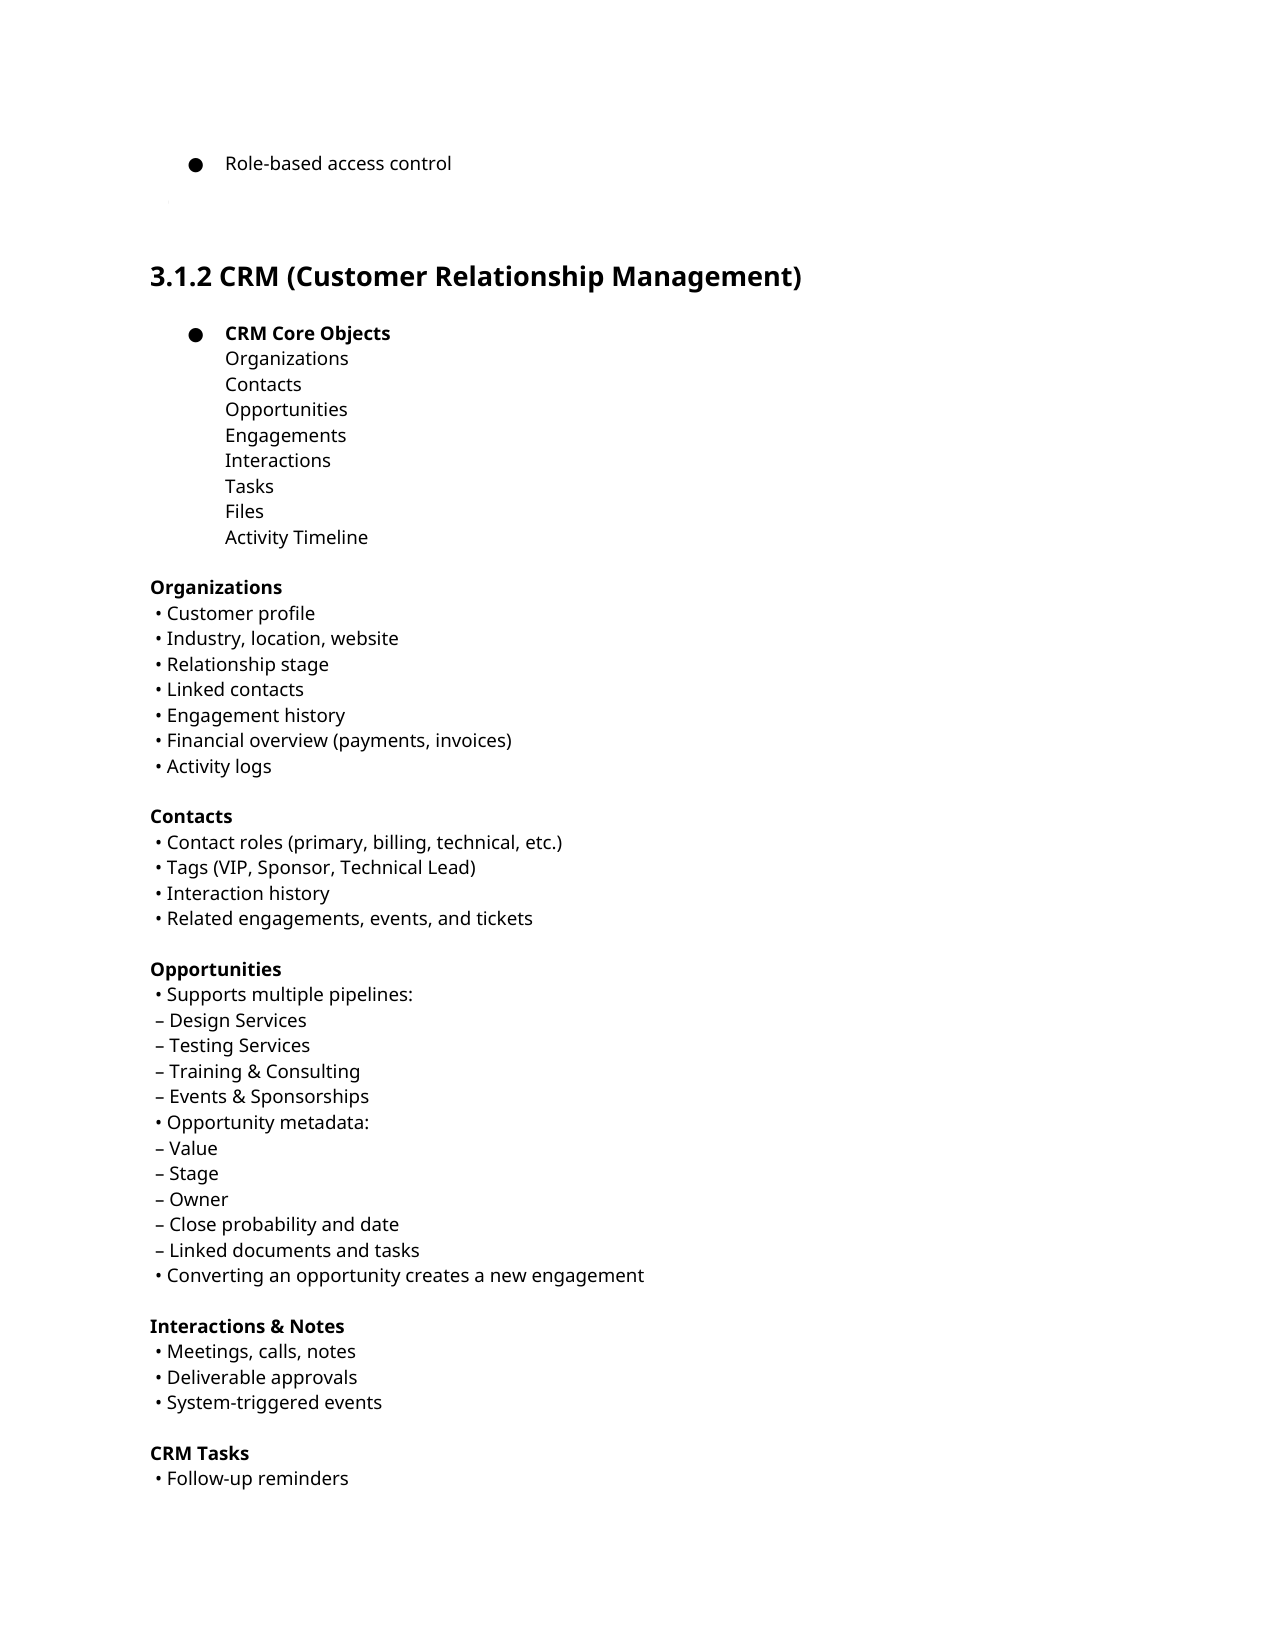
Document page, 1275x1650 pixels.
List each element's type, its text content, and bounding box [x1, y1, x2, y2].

text CRM Tasks • Follow-up reminders [150, 1440, 1125, 1491]
text Organizations • Customer profile • Industry, location, website • Relationship stage • Linked contacts • Engagement history • Financial overview (payments, invoices) • Activity logs [150, 574, 1125, 779]
text Contacts • Contact roles (primary, billing, technical, etc.) • Tags (VIP, Sponsor, Technical Lead) • Interaction history • Related engagements, events, and tickets [150, 804, 1125, 931]
text Opportunities • Supports multiple pipelines: – Design Services – Testing Services – Training & Consulting – Events & Sponsorships • Opportunity metadata: – Value – Stage – Owner – Close probability and date – Linked documents and tasks • Converting an opportunity creates a new engagement [150, 956, 1125, 1288]
subtitle 3.1.2 CRM (Customer Relationship Management) [150, 258, 1125, 295]
list Role-based access control [187, 150, 1125, 176]
list CRM Core Objects Organizations Contacts Opportunities Engagements Interactions Tasks Files Activity Timeline [187, 320, 1125, 549]
text Interactions & Notes • Meetings, calls, notes • Deliverable approvals • System-triggered events [150, 1313, 1125, 1415]
